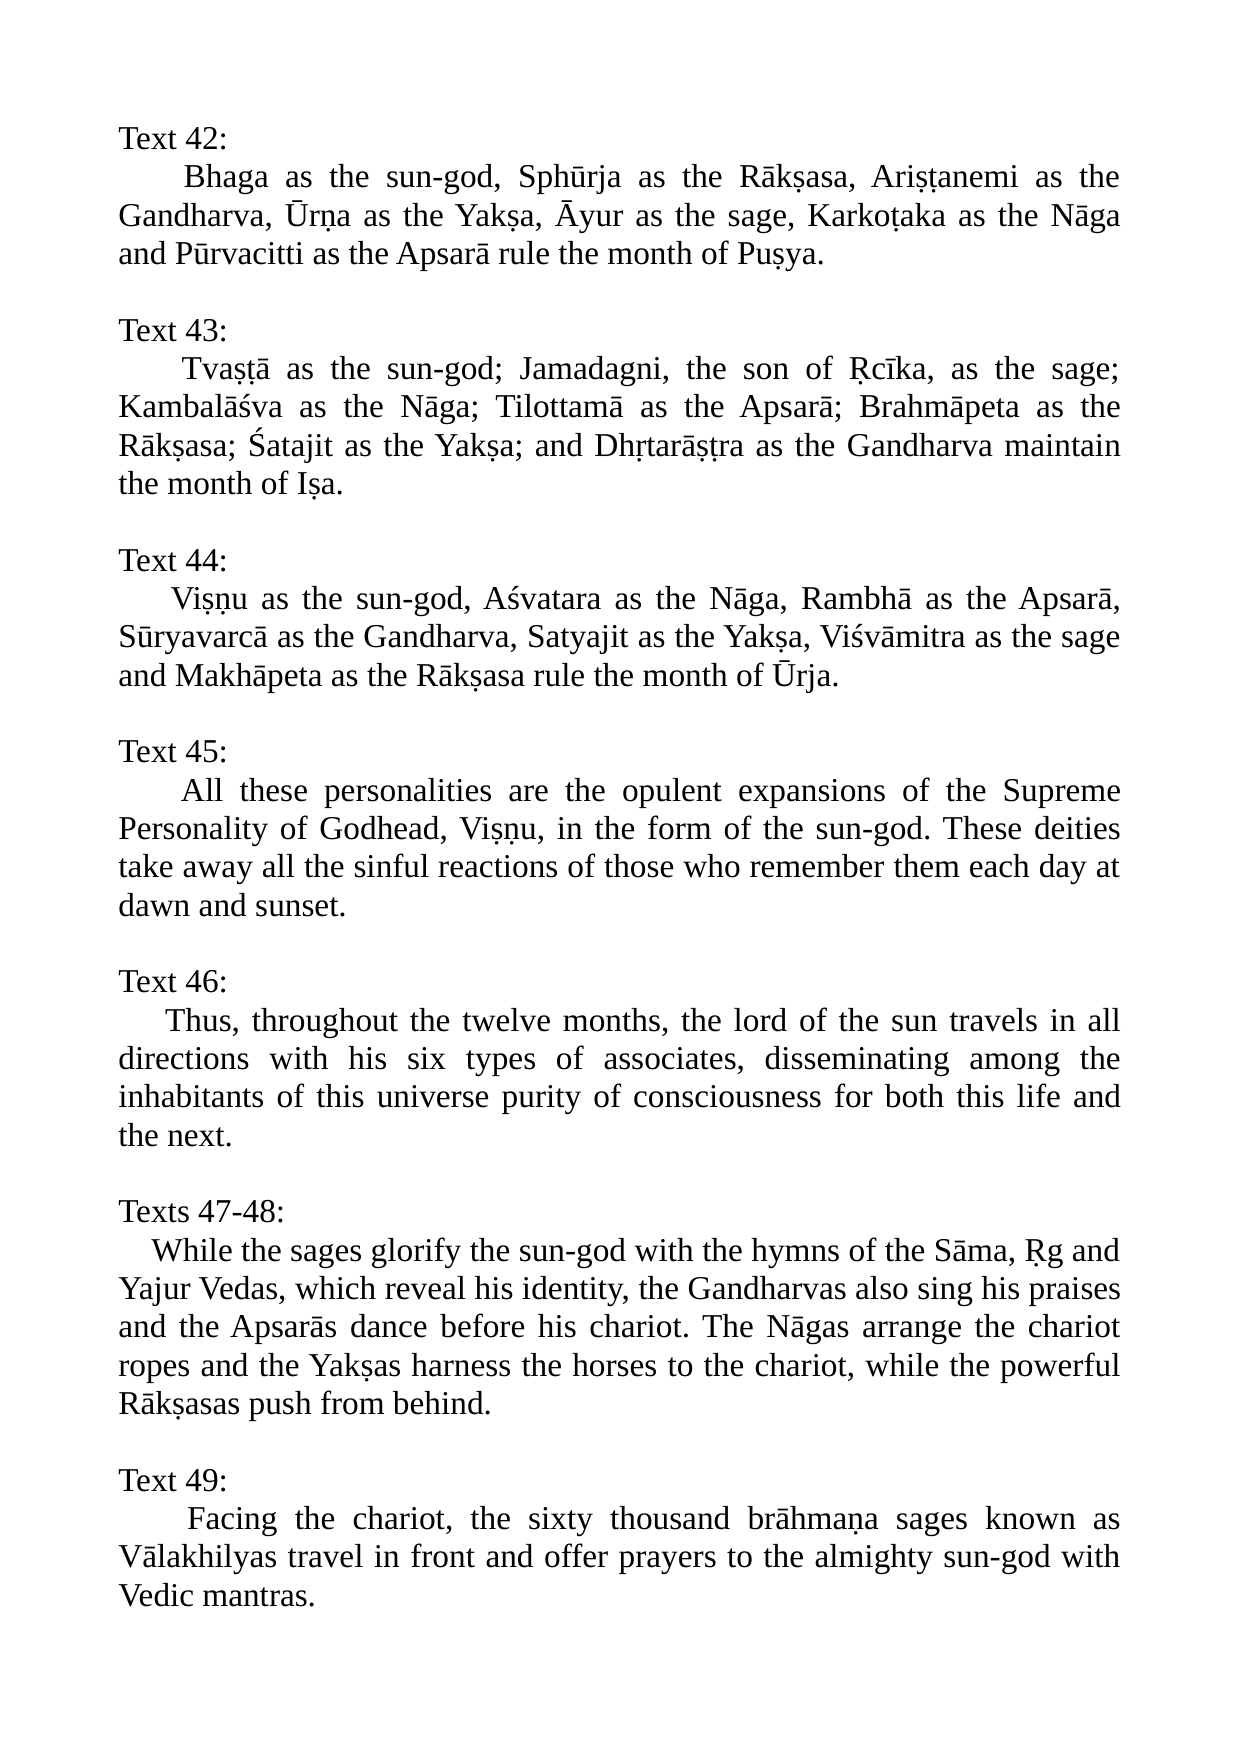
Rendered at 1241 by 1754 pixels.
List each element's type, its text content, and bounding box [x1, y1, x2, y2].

text Text 43: [118, 310, 1122, 348]
text Text 45: [118, 731, 1122, 770]
text Text 46: [118, 961, 1122, 1000]
text All these personalities are the opulent expansions of the Supreme Personality of Godhead, Viṣṇu, in the form of the sun-god. These deities take away all the sinful reactions of those who remember them each day at dawn and sunset. [118, 770, 1122, 923]
text Text 42: [118, 118, 1122, 156]
text Texts 47-48: [118, 1191, 1122, 1230]
text Text 49: [118, 1460, 1122, 1498]
text Tvaṣṭā as the sun-god; Jamadagni, the son of Ṛcīka, as the sage; Kambalāśva as the Nāga; Tilottamā as the Apsarā; Brahmāpeta as the Rākṣasa; Śatajit as the Yakṣa; and Dhṛtarāṣṭra as the Gandharva maintain the month of Iṣa. [118, 348, 1122, 501]
text Thus, throughout the twelve months, the lord of the sun travels in all directions with his six types of associates, disseminating among the inhabitants of this universe purity of consciousness for both this life and the next. [118, 1000, 1122, 1153]
text Text 44: [118, 540, 1122, 578]
text Bhaga as the sun-god, Sphūrja as the Rākṣasa, Ariṣṭanemi as the Gandharva, Ūrṇa as the Yakṣa, Āyur as the sage, Karkoṭaka as the Nāga and Pūrvacitti as the Apsarā rule the month of Puṣya. [118, 156, 1122, 271]
text Facing the chariot, the sixty thousand brāhmaṇa sages known as Vālakhilyas travel in front and offer prayers to the almighty sun-god with Vedic mantras. [118, 1498, 1122, 1613]
text Viṣṇu as the sun-god, Aśvatara as the Nāga, Rambhā as the Apsarā, Sūryavarcā as the Gandharva, Satyajit as the Yakṣa, Viśvāmitra as the sage and Makhāpeta as the Rākṣasa rule the month of Ūrja. [118, 578, 1122, 693]
text While the sages glorify the sun-god with the hymns of the Sāma, Ṛg and Yajur Vedas, which reveal his identity, the Gandharvas also sing his praises and the Apsarās dance before his chariot. The Nāgas arrange the chariot ropes and the Yakṣas harness the horses to the chariot, while the powerful Rākṣasas push from behind. [118, 1230, 1122, 1421]
